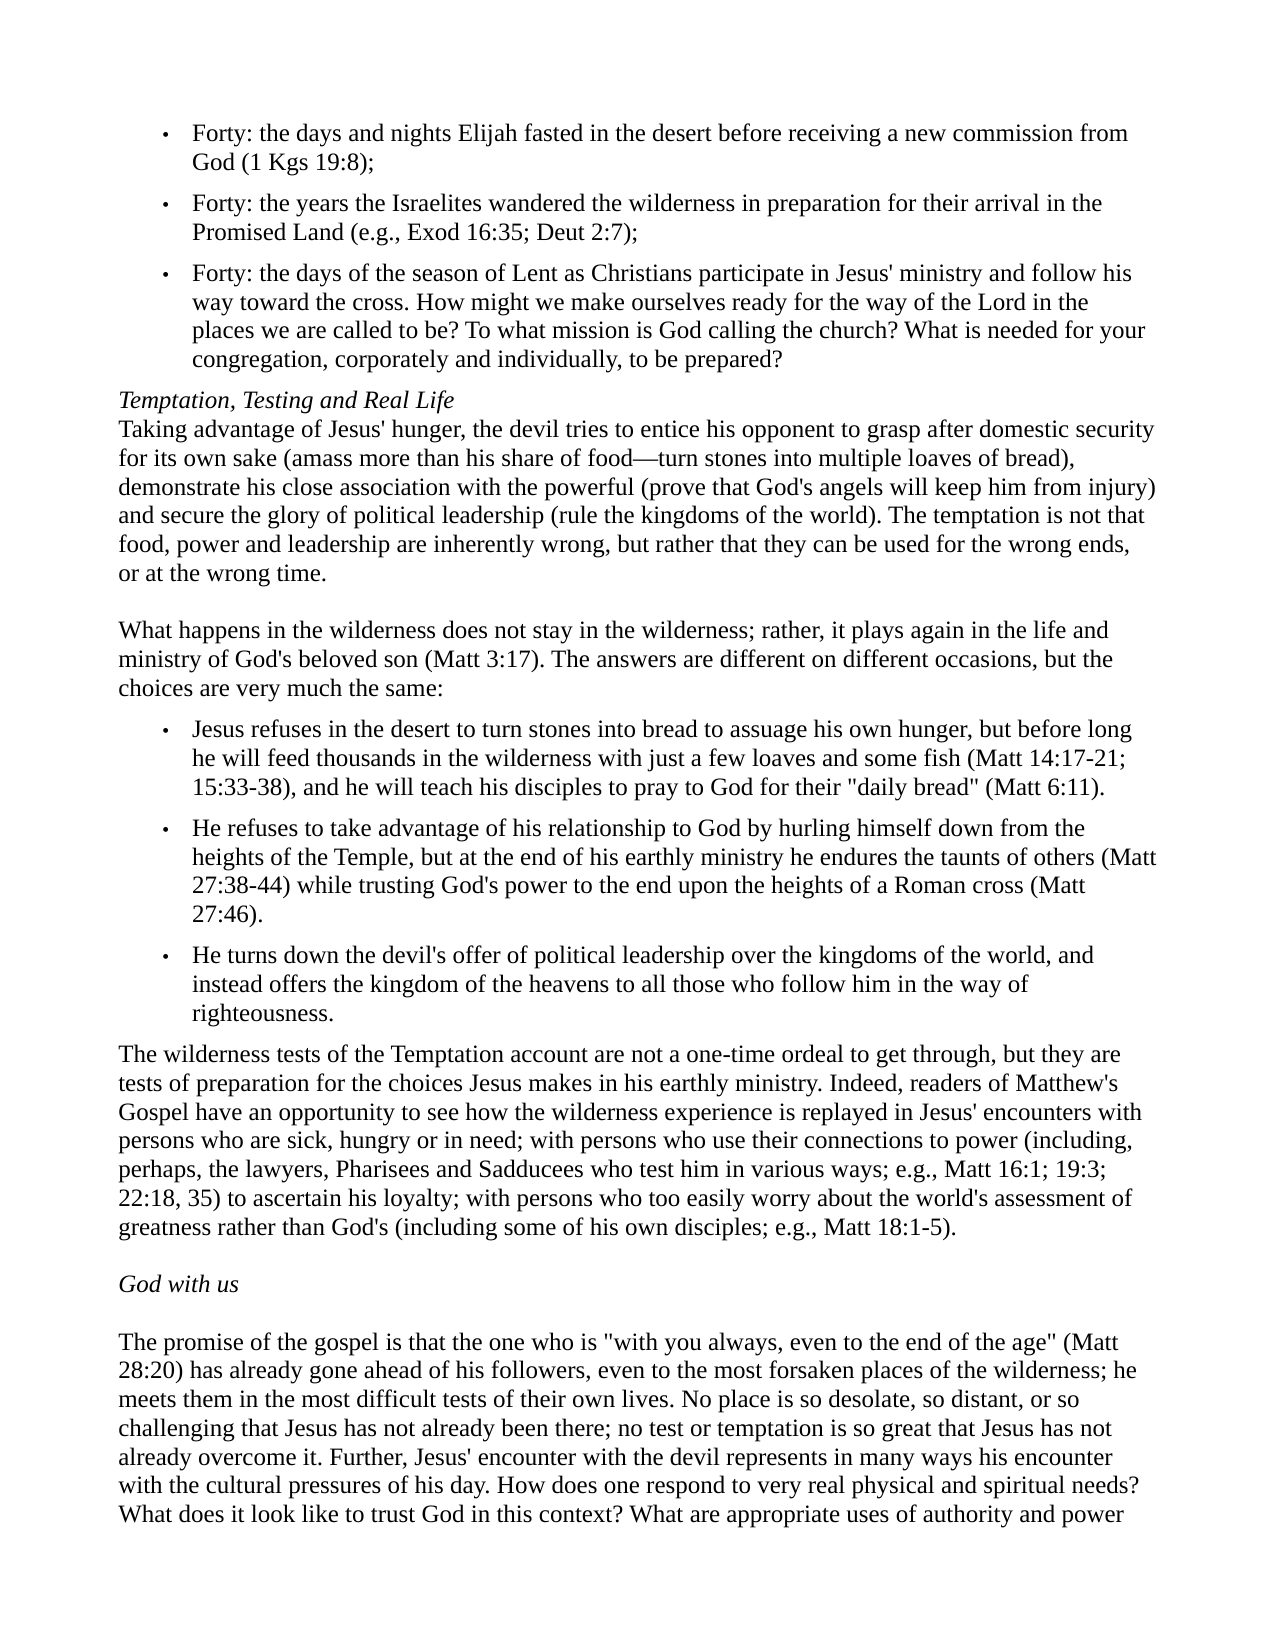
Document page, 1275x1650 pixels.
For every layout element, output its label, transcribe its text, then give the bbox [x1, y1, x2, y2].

text The wilderness tests of the Temptation account are not a one-time ordeal to get through, but they are tests of preparation for the choices Jesus makes in his earthly ministry. Indeed, readers of Matthew's Gospel have an opportunity to see how the wilderness experience is replayed in Jesus' encounters with persons who are sick, hungry or in need; with persons who use their connections to power (including, perhaps, the lawyers, Pharisees and Sadducees who test him in various ways; e.g., Matt 16:1; 19:3; 22:18, 35) to ascertain his loyalty; with persons who too easily worry about the world's assessment of greatness rather than God's (including some of his own disciples; e.g., Matt 18:1-5). God with us The promise of the gospel is that the one who is "with you always, even to the end of the age" (Matt 28:20) has already gone ahead of his followers, even to the most forsaken places of the wilderness; he meets them in the most difficult tests of their own lives. No place is so desolate, so distant, or so challenging that Jesus has not already been there; no test or temptation is so great that Jesus has not already overcome it. Further, Jesus' encounter with the devil represents in many ways his encounter with the cultural pressures of his day. How does one respond to very real physical and spiritual needs? What does it look like to trust God in this context? What are appropriate uses of authority and power [118, 1039, 1157, 1528]
list Forty: the days of the season of Lent as Christians participate in Jesus' ministry and follow his way toward the cross. How might we make ourselves ready for the way of the Lord in the places we are called to be? To what mission is God calling the church? What is needed for your congregation, corporately and individually, to be prepared? [162, 258, 1157, 373]
list Forty: the years the Israelites wandered the wilderness in preparation for their arrival in the Promised Land (e.g., Exod 16:35; Deut 2:7); [162, 188, 1157, 246]
list He refuses to take advantage of his relationship to God by hurling himself down from the heights of the Temple, but at the end of his earthly ministry he endures the taunts of others (Matt 27:38-44) while trusting God's power to the end upon the heights of a Roman cross (Matt 27:46). [162, 813, 1157, 928]
list Forty: the days and nights Elijah fasted in the desert before receiving a new commission from God (1 Kgs 19:8); [162, 118, 1157, 176]
list Jesus refuses in the desert to turn stones into bread to assuage his own hunger, but before long he will feed thousands in the wilderness with just a few loaves and some fish (Matt 14:17-21; 15:33-38), and he will teach his disciples to pray to God for their "daily bread" (Matt 6:11). [162, 714, 1157, 801]
text Temptation, Testing and Real Life Taking advantage of Jesus' hunger, the devil tries to entice his opponent to grasp after domestic security for its own sake (amass more than his share of food—turn stones into multiple loaves of bread), demonstrate his close association with the powerful (prove that God's angels will keep him from injury) and secure the glory of political leadership (rule the kingdoms of the world). The temptation is not that food, power and leadership are inherently wrong, but rather that they can be used for the wrong ends, or at the wrong time. What happens in the wilderness does not stay in the wilderness; rather, it plays again in the life and ministry of God's beloved son (Matt 3:17). The answers are different on different occasions, but the choices are very much the same: [118, 386, 1157, 702]
list He turns down the devil's offer of political leadership over the kingdoms of the world, and instead offers the kingdom of the heavens to all those who follow him in the way of righteousness. [162, 941, 1157, 1027]
